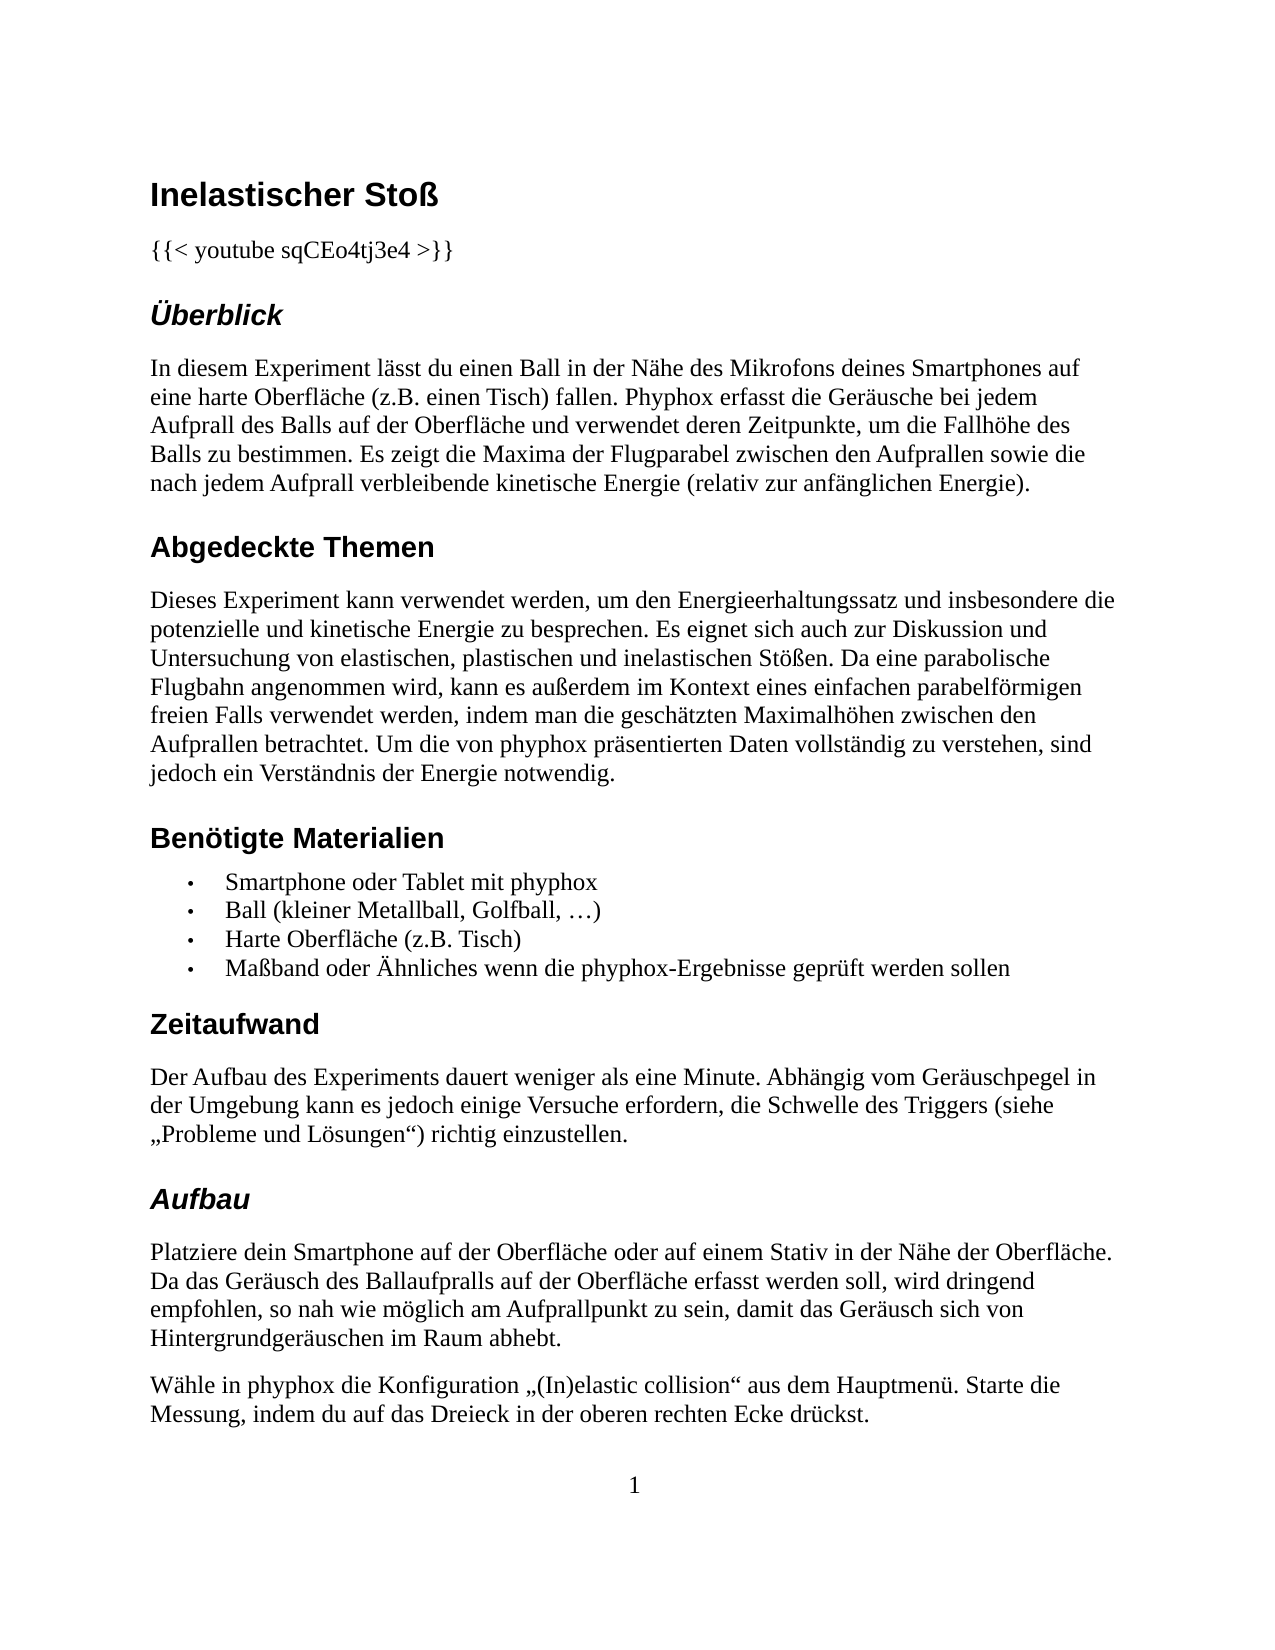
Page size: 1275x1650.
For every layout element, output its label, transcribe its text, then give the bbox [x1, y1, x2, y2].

subtitle Zeitaufwand [150, 1007, 1125, 1040]
subtitle Aufbau [150, 1182, 1125, 1216]
list Maßband oder Ähnliches wenn die phyphox-Ergebnisse geprüft werden sollen [187, 953, 1125, 982]
subtitle Benötigte Materialien [150, 821, 1125, 854]
text Platziere dein Smartphone auf der Oberfläche oder auf einem Stativ in der Nähe der Oberfläche. Da das Geräusch des Ballaufpralls auf der Oberfläche erfasst werden soll, wird dringend empfohlen, so nah wie möglich am Aufprallpunkt zu sein, damit das Geräusch sich von Hintergrundgeräuschen im Raum abhebt. [150, 1237, 1125, 1352]
text {{< youtube sqCEo4tj3e4 >}} [150, 235, 1125, 264]
list Smartphone oder Tablet mit phyphox [187, 867, 1125, 896]
text In diesem Experiment lässt du einen Ball in der Nähe des Mikrofons deines Smartphones auf eine harte Oberfläche (z.B. einen Tisch) fallen. Phyphox erfasst die Geräusche bei jedem Aufprall des Balls auf der Oberfläche und verwendet deren Zeitpunkte, um die Fallhöhe des Balls zu bestimmen. Es zeigt die Maxima der Flugparabel zwischen den Aufprallen sowie die nach jedem Aufprall verbleibende kinetische Energie (relativ zur anfänglichen Energie). [150, 353, 1125, 497]
subtitle Abgedeckte Themen [150, 531, 1125, 564]
subtitle Überblick [150, 298, 1125, 331]
list Harte Oberfläche (z.B. Tisch) [187, 924, 1125, 953]
text Wähle in phyphox die Konfiguration „(In)elastic collision“ aus dem Hauptmenü. Starte die Messung, indem du auf das Dreieck in der oberen rechten Ecke drückst. [150, 1370, 1125, 1427]
text Der Aufbau des Experiments dauert weniger als eine Minute. Abhängig vom Geräuschpegel in der Umgebung kann es jedoch einige Versuche erfordern, die Schwelle des Triggers (siehe „Probleme und Lösungen“) richtig einzustellen. [150, 1062, 1125, 1148]
list Ball (kleiner Metallball, Golfball, …) [187, 896, 1125, 924]
subtitle Inelastischer Stoß [150, 175, 1125, 214]
text Dieses Experiment kann verwendet werden, um den Energieerhaltungssatz und insbesondere die potenzielle und kinetische Energie zu besprechen. Es eignet sich auch zur Diskussion und Untersuchung von elastischen, plastischen und inelastischen Stößen. Da eine parabolische Flugbahn angenommen wird, kann es außerdem im Kontext eines einfachen parabelförmigen freien Falls verwendet werden, indem man die geschätzten Maximalhöhen zwischen den Aufprallen betrachtet. Um die von phyphox präsentierten Daten vollständig zu verstehen, sind jedoch ein Verständnis der Energie notwendig. [150, 586, 1125, 787]
